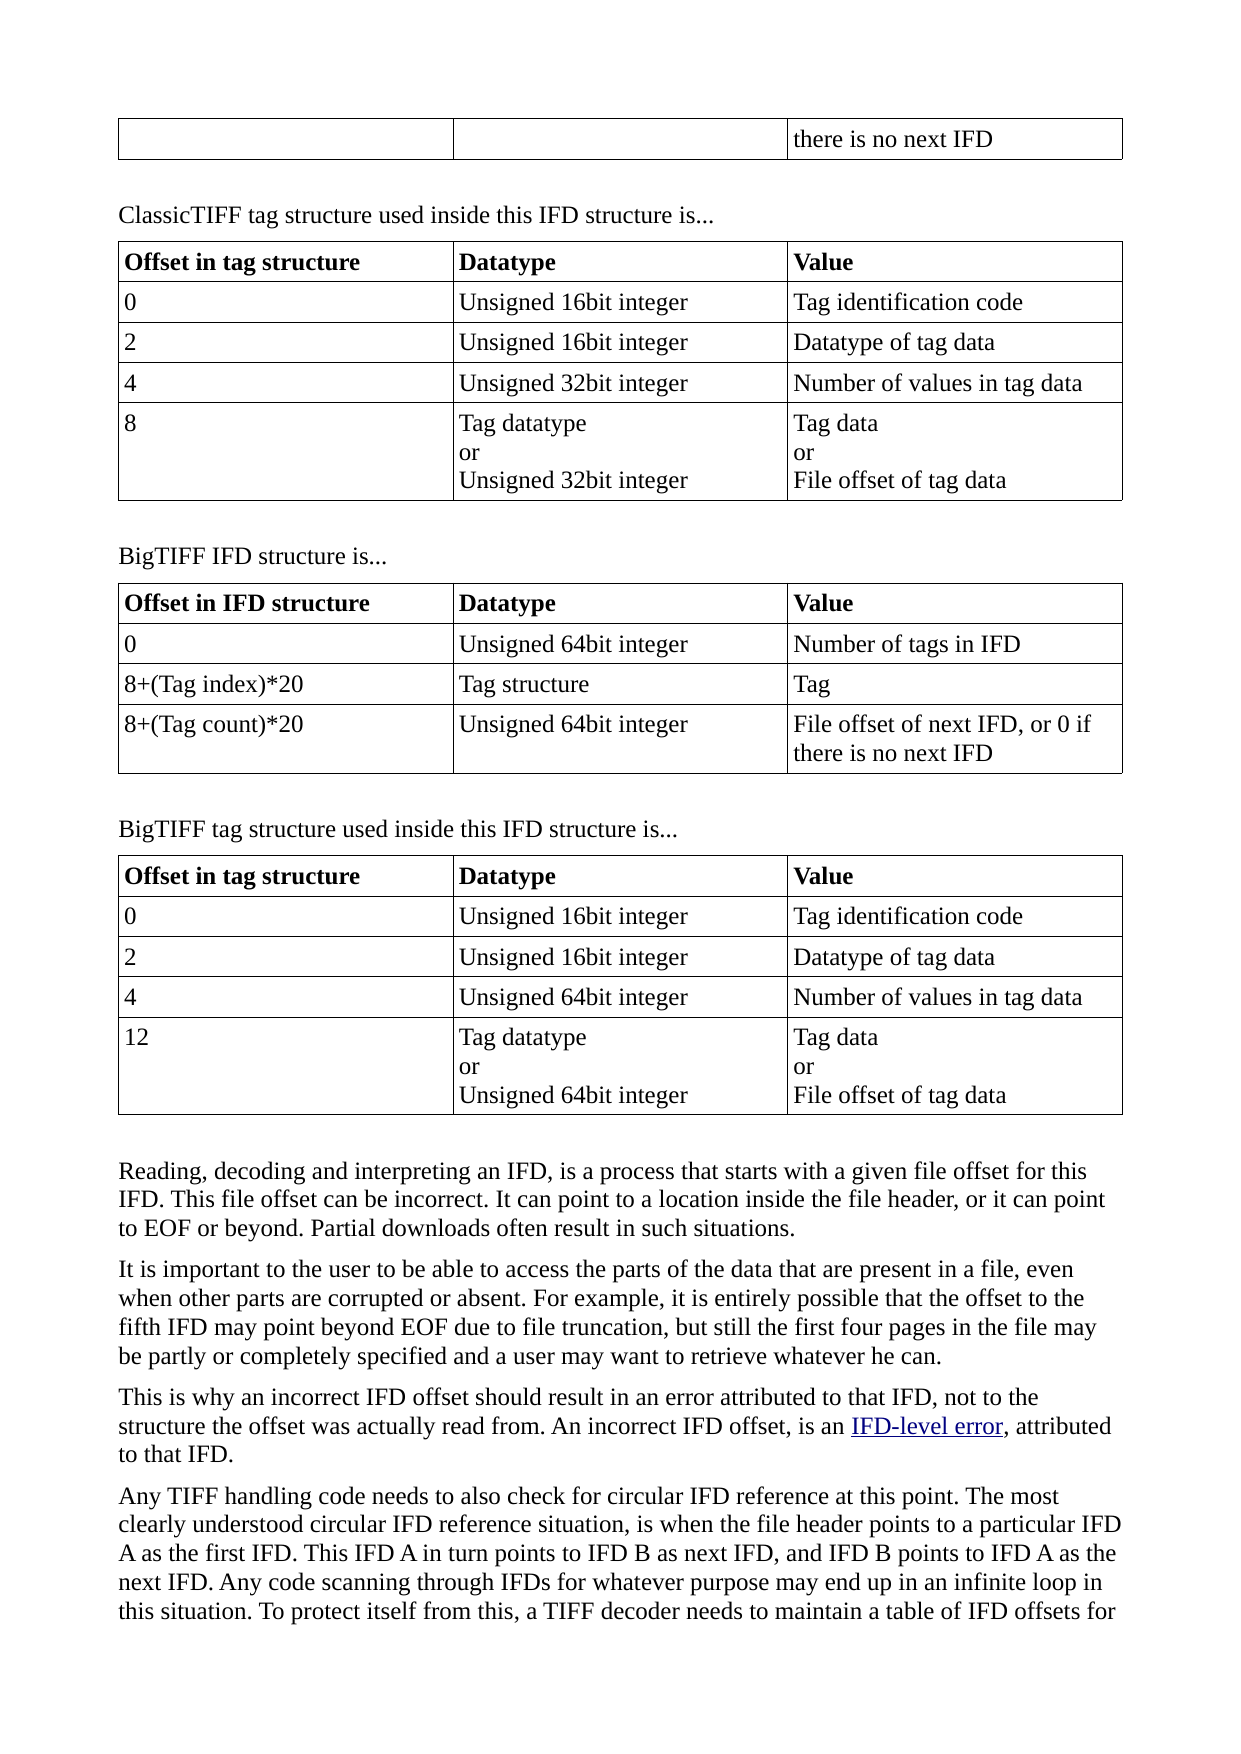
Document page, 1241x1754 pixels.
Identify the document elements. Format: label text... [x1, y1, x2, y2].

table_cell Tag [788, 664, 1122, 704]
table_cell 0 [119, 897, 453, 936]
text Reading, decoding and interpreting an IFD, is a process that starts with a given file offset for this IFD. This file offset can be incorrect. It can point to a location inside the file header, or it can point to EOF or beyond. Partial downloads often result in such situations. [118, 1156, 1122, 1242]
table_header Datatype [454, 242, 787, 281]
table_cell Unsigned 16bit integer [454, 323, 787, 362]
table_cell Unsigned 64bit integer [454, 705, 787, 773]
table_cell 12 [119, 1018, 453, 1114]
table_cell 8+(Tag count)*20 [119, 705, 453, 773]
table_cell 2 [119, 323, 453, 362]
table_header Offset in tag structure [119, 242, 453, 281]
text Any TIFF handling code needs to also check for circular IFD reference at this point. The most clearly understood circular IFD reference situation, is when the file header points to a particular IFD A as the first IFD. This IFD A in turn points to IFD B as next IFD, and IFD B points to IFD A as the next IFD. Any code scanning through IFDs for whatever purpose may end up in an infinite loop in this situation. To protect itself from this, a TIFF decoder needs to maintain a table of IFD offsets for [118, 1481, 1122, 1624]
text This is why an incorrect IFD offset should result in an error attributed to that IFD, not to the structure the offset was actually read from. An incorrect IFD offset, is an IFD-level error, attributed to that IFD. [118, 1382, 1122, 1468]
table_cell 0 [119, 282, 453, 322]
table_cell Tag identification code [788, 282, 1122, 322]
table_cell Tag datatype or Unsigned 32bit integer [454, 403, 787, 500]
table_cell Tag data or File offset of tag data [788, 1018, 1122, 1114]
table_cell 4 [119, 363, 453, 402]
table_cell Number of values in tag data [788, 977, 1122, 1017]
table_cell Number of values in tag data [788, 363, 1122, 402]
text ClassicTIFF tag structure used inside this IFD structure is... [118, 200, 1122, 228]
table_cell [119, 119, 453, 158]
table_cell [454, 119, 787, 158]
table_cell Tag data or File offset of tag data [788, 403, 1122, 500]
table_cell Datatype of tag data [788, 323, 1122, 362]
table_cell Unsigned 64bit integer [454, 624, 787, 663]
table_cell there is no next IFD [788, 119, 1122, 158]
table_header Offset in IFD structure [119, 584, 453, 623]
table_cell 2 [119, 937, 453, 976]
table_cell 8 [119, 403, 453, 500]
table_cell 4 [119, 977, 453, 1017]
table_cell Number of tags in IFD [788, 624, 1122, 663]
table_header Datatype [454, 856, 787, 896]
table_header Offset in tag structure [119, 856, 453, 896]
table_cell Unsigned 16bit integer [454, 897, 787, 936]
table_cell Unsigned 16bit integer [454, 937, 787, 976]
table_cell Tag structure [454, 664, 787, 704]
table_cell 8+(Tag index)*20 [119, 664, 453, 704]
table_cell Datatype of tag data [788, 937, 1122, 976]
table_header Value [788, 856, 1122, 896]
table_header Value [788, 584, 1122, 623]
table_cell Unsigned 32bit integer [454, 363, 787, 402]
table_cell Unsigned 16bit integer [454, 282, 787, 322]
table_cell 0 [119, 624, 453, 663]
text It is important to the user to be able to access the parts of the data that are present in a file, even when other parts are corrupted or absent. For example, it is entirely possible that the offset to the fifth IFD may point beyond EOF due to file truncation, but still the first four pages in the file may be partly or completely specified and a user may want to retrieve whatever he can. [118, 1254, 1122, 1369]
text BigTIFF IFD structure is... [118, 541, 1122, 570]
table_header Datatype [454, 584, 787, 623]
table_cell Unsigned 64bit integer [454, 977, 787, 1017]
table_cell File offset of next IFD, or 0 if there is no next IFD [788, 705, 1122, 773]
table_header Value [788, 242, 1122, 281]
table_cell Tag identification code [788, 897, 1122, 936]
table_cell Tag datatype or Unsigned 64bit integer [454, 1018, 787, 1114]
text BigTIFF tag structure used inside this IFD structure is... [118, 814, 1122, 843]
